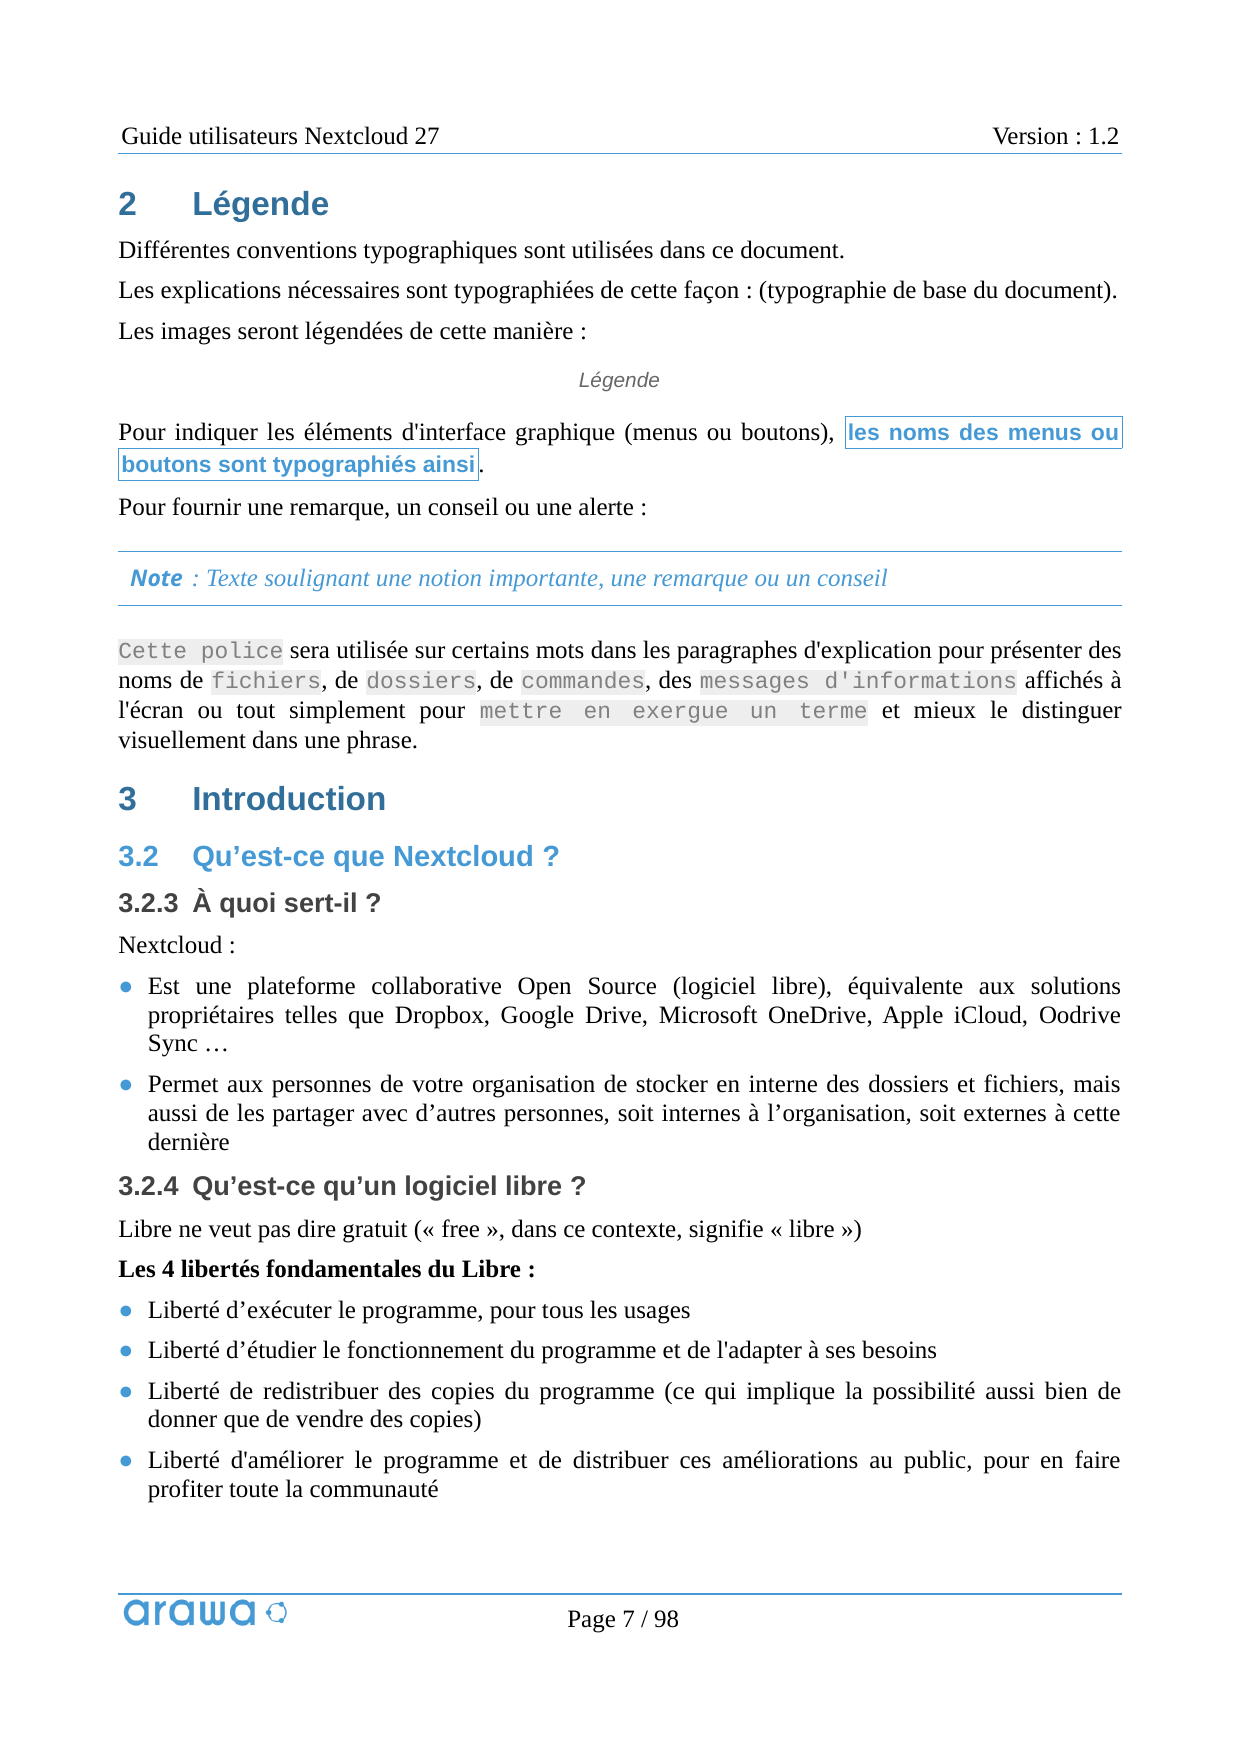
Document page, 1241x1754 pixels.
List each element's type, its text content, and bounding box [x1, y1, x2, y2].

subtitle À quoi sert-il ? [118, 887, 1122, 918]
text Les images seront légendées de cette manière : [118, 316, 1122, 344]
text Pour fournir une remarque, un conseil ou une alerte : [118, 492, 1122, 521]
picture [121, 1597, 290, 1628]
list Liberté de redistribuer des copies du programme (ce qui implique la possibilité aussi bien de donner que de vendre des copies) [118, 1376, 1122, 1433]
text Libre ne veut pas dire gratuit (« free », dans ce contexte, signifie « libre ») [118, 1214, 1122, 1242]
subtitle Qu’est-ce que Nextcloud ? [118, 839, 1122, 872]
text Différentes conventions typographiques sont utilisées dans ce document. [118, 235, 1122, 263]
text Pour indiquer les éléments d'interface graphique (menus ou boutons), les noms des menus ou boutons sont typographiés ainsi. [118, 416, 1122, 481]
text Nextcloud : [118, 931, 1122, 959]
list Permet aux personnes de votre organisation de stocker en interne des dossiers et fichiers, mais aussi de les partager avec d’autres personnes, soit internes à l’organisation, soit externes à cette dernière [118, 1069, 1122, 1155]
text Note : Texte soulignant une notion importante, une remarque ou un conseil [118, 552, 1122, 605]
list Liberté d’exécuter le programme, pour tous les usages [118, 1295, 1122, 1323]
text Les explications nécessaires sont typographiées de cette façon : (typographie de base du document). [118, 275, 1122, 304]
text Légende [118, 368, 1122, 392]
list Liberté d'améliorer le programme et de distribuer ces améliorations au public, pour en faire profiter toute la communauté [118, 1445, 1122, 1502]
list Liberté d’étudier le fonctionnement du programme et de l'adapter à ses besoins [118, 1335, 1122, 1364]
subtitle Qu’est-ce qu’un logiciel libre ? [118, 1170, 1122, 1201]
text Cette police sera utilisée sur certains mots dans les paragraphes d'explication pour présenter des noms de fichiers, de dossiers, de commandes, des messages d'informations affichés à l'écran ou tout simplement pour mettre en exergue un terme et mieux le distinguer visuellement dans une phrase. [118, 635, 1122, 754]
subtitle Légende [118, 184, 1122, 222]
list Est une plateforme collaborative Open Source (logiciel libre), équivalente aux solutions propriétaires telles que Dropbox, Google Drive, Microsoft OneDrive, Apple iCloud, Oodrive Sync … [118, 971, 1122, 1057]
text Les 4 libertés fondamentales du Libre : [118, 1254, 1122, 1283]
subtitle Introduction [118, 779, 1122, 818]
